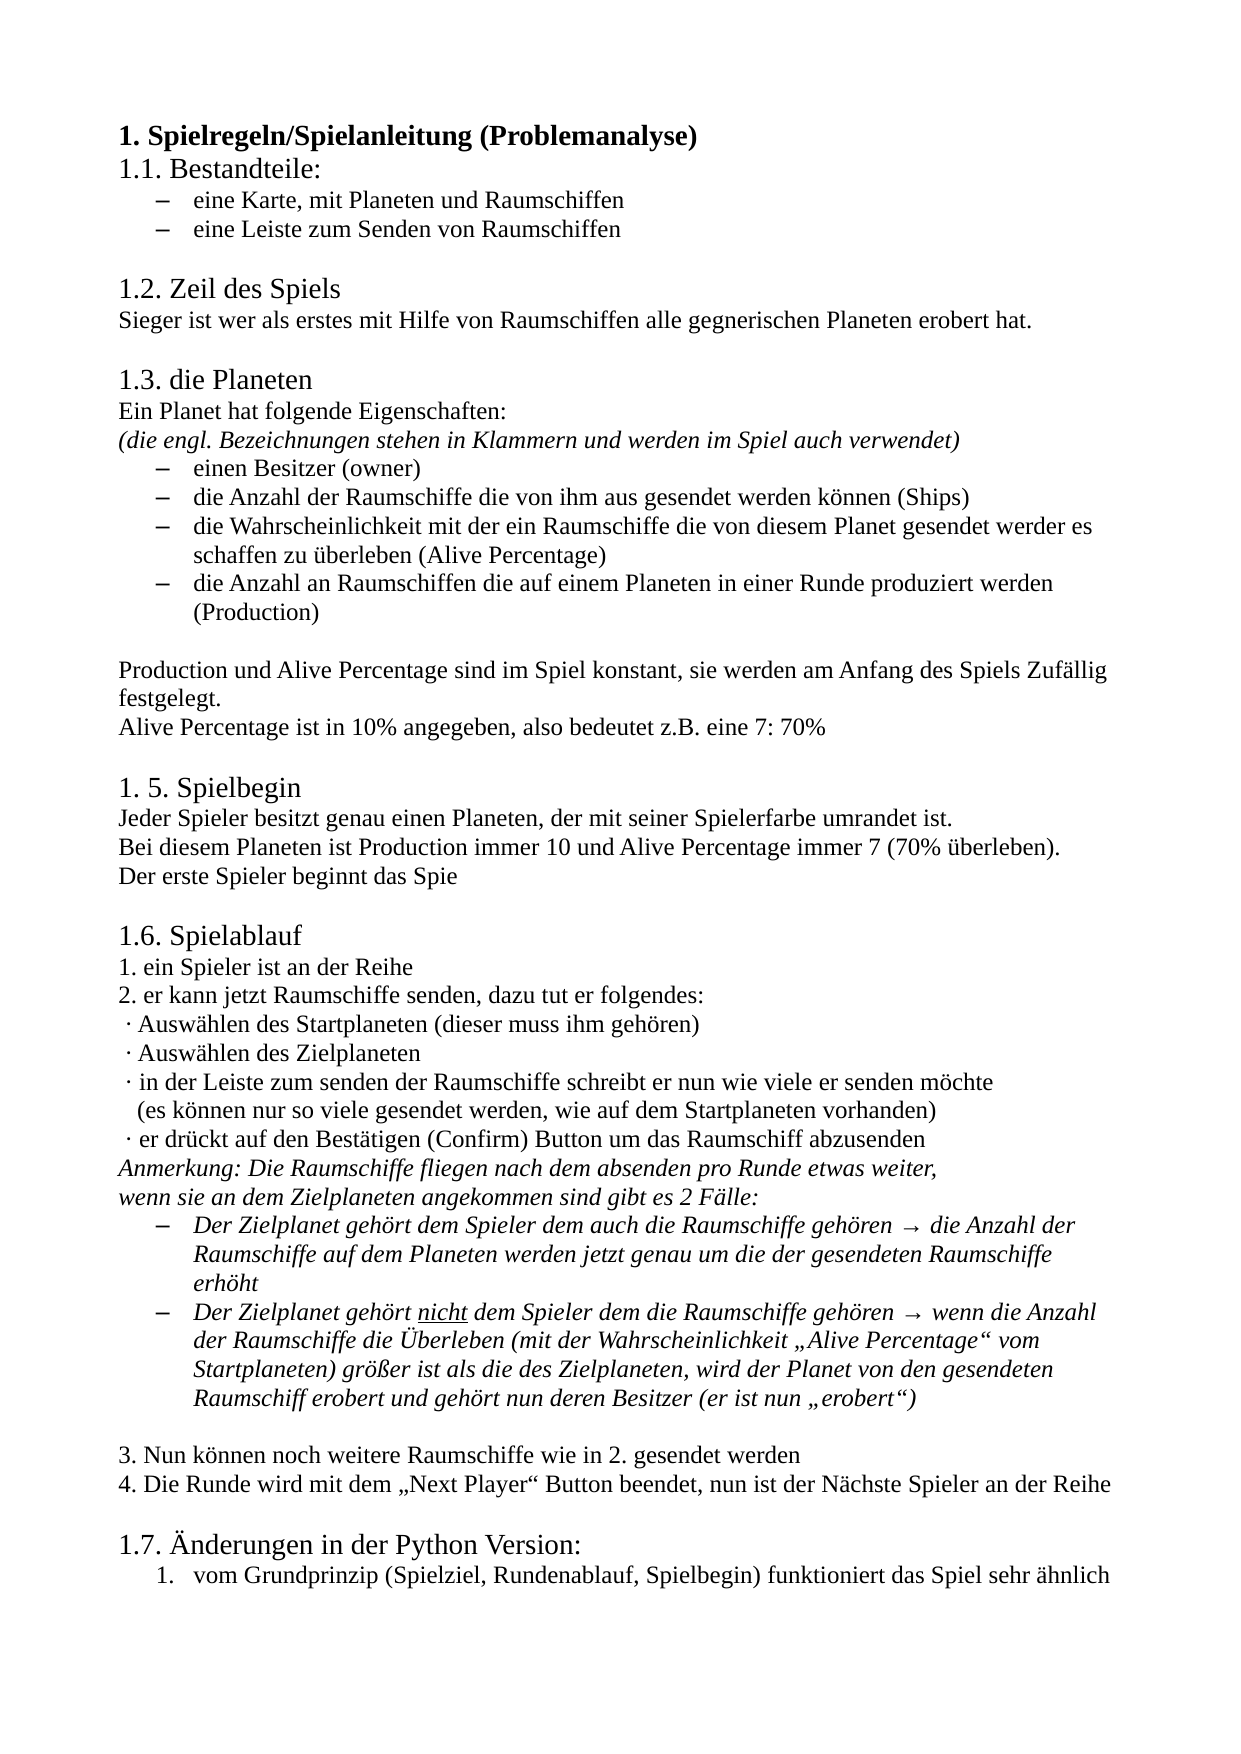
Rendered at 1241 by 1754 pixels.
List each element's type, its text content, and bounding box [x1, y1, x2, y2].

text 1.6. Spielablauf [118, 918, 1122, 952]
text 1.7. Änderungen in der Python Version: [118, 1527, 1122, 1560]
text 1. ein Spieler ist an der Reihe [118, 952, 1122, 981]
list vom Grundprinzip (Spielziel, Rundenablauf, Spielbegin) funktioniert das Spiel sehr ähnlich [156, 1560, 1122, 1589]
text · Auswählen des Zielplaneten [118, 1038, 1122, 1067]
text · Auswählen des Startplaneten (dieser muss ihm gehören) [118, 1009, 1122, 1038]
text 4. Die Runde wird mit dem „Next Player“ Button beendet, nun ist der Nächste Spieler an der Reihe [118, 1469, 1122, 1498]
text 2. er kann jetzt Raumschiffe senden, dazu tut er folgendes: [118, 981, 1122, 1009]
list die Anzahl der Raumschiffe die von ihm aus gesendet werden können (Ships) [156, 482, 1122, 511]
text Sieger ist wer als erstes mit Hilfe von Raumschiffen alle gegnerischen Planeten erobert hat. [118, 305, 1122, 334]
list eine Leiste zum Senden von Raumschiffen [156, 214, 1122, 243]
text Production und Alive Percentage sind im Spiel konstant, sie werden am Anfang des Spiels Zufällig festgelegt. [118, 655, 1122, 712]
text Ein Planet hat folgende Eigenschaften: [118, 396, 1122, 425]
text Bei diesem Planeten ist Production immer 10 und Alive Percentage immer 7 (70% überleben). [118, 832, 1122, 861]
text 1. 5. Spielbegin [118, 770, 1122, 803]
list eine Karte, mit Planeten und Raumschiffen [156, 185, 1122, 214]
text Jeder Spieler besitzt genau einen Planeten, der mit seiner Spielerfarbe umrandet ist. [118, 803, 1122, 832]
text · er drückt auf den Bestätigen (Confirm) Button um das Raumschiff abzusenden [118, 1124, 1122, 1153]
text 1.3. die Planeten [118, 362, 1122, 396]
text · in der Leiste zum senden der Raumschiffe schreibt er nun wie viele er senden möchte [118, 1067, 1122, 1096]
text (die engl. Bezeichnungen stehen in Klammern und werden im Spiel auch verwendet) [118, 425, 1122, 453]
list der Raumschiffe die Überleben (mit der Wahrscheinlichkeit „Alive Percentage“ vom Startplaneten) größer ist als die des Zielplaneten, wird der Planet von den gesendeten Raumschiff erobert und gehört nun deren Besitzer (er ist nun „erobert“) [156, 1326, 1122, 1412]
list die Wahrscheinlichkeit mit der ein Raumschiffe die von diesem Planet gesendet werder es schaffen zu überleben (Alive Percentage) [156, 511, 1122, 568]
text 3. Nun können noch weitere Raumschiffe wie in 2. gesendet werden [118, 1441, 1122, 1469]
text Anmerkung: Die Raumschiffe fliegen nach dem absenden pro Runde etwas weiter, [118, 1153, 1122, 1182]
text wenn sie an dem Zielplaneten angekommen sind gibt es 2 Fälle: [118, 1182, 1122, 1211]
list einen Besitzer (owner) [156, 453, 1122, 482]
text 1.2. Zeil des Spiels [118, 271, 1122, 305]
text Der erste Spieler beginnt das Spie [118, 861, 1122, 889]
list die Anzahl an Raumschiffen die auf einem Planeten in einer Runde produziert werden (Production) [156, 568, 1122, 626]
text 1.1. Bestandteile: [118, 152, 1122, 185]
text (es können nur so viele gesendet werden, wie auf dem Startplaneten vorhanden) [118, 1096, 1122, 1124]
text Alive Percentage ist in 10% angegeben, also bedeutet z.B. eine 7: 70% [118, 712, 1122, 741]
list Der Zielplanet gehört dem Spieler dem auch die Raumschiffe gehören → die Anzahl der Raumschiffe auf dem Planeten werden jetzt genau um die der gesendeten Raumschiffe erhöht [156, 1211, 1122, 1297]
list Der Zielplanet gehört nicht dem Spieler dem die Raumschiffe gehören → wenn die Anzahl [156, 1297, 1122, 1326]
text 1. Spielregeln/Spielanleitung (Problemanalyse) [118, 118, 1122, 152]
